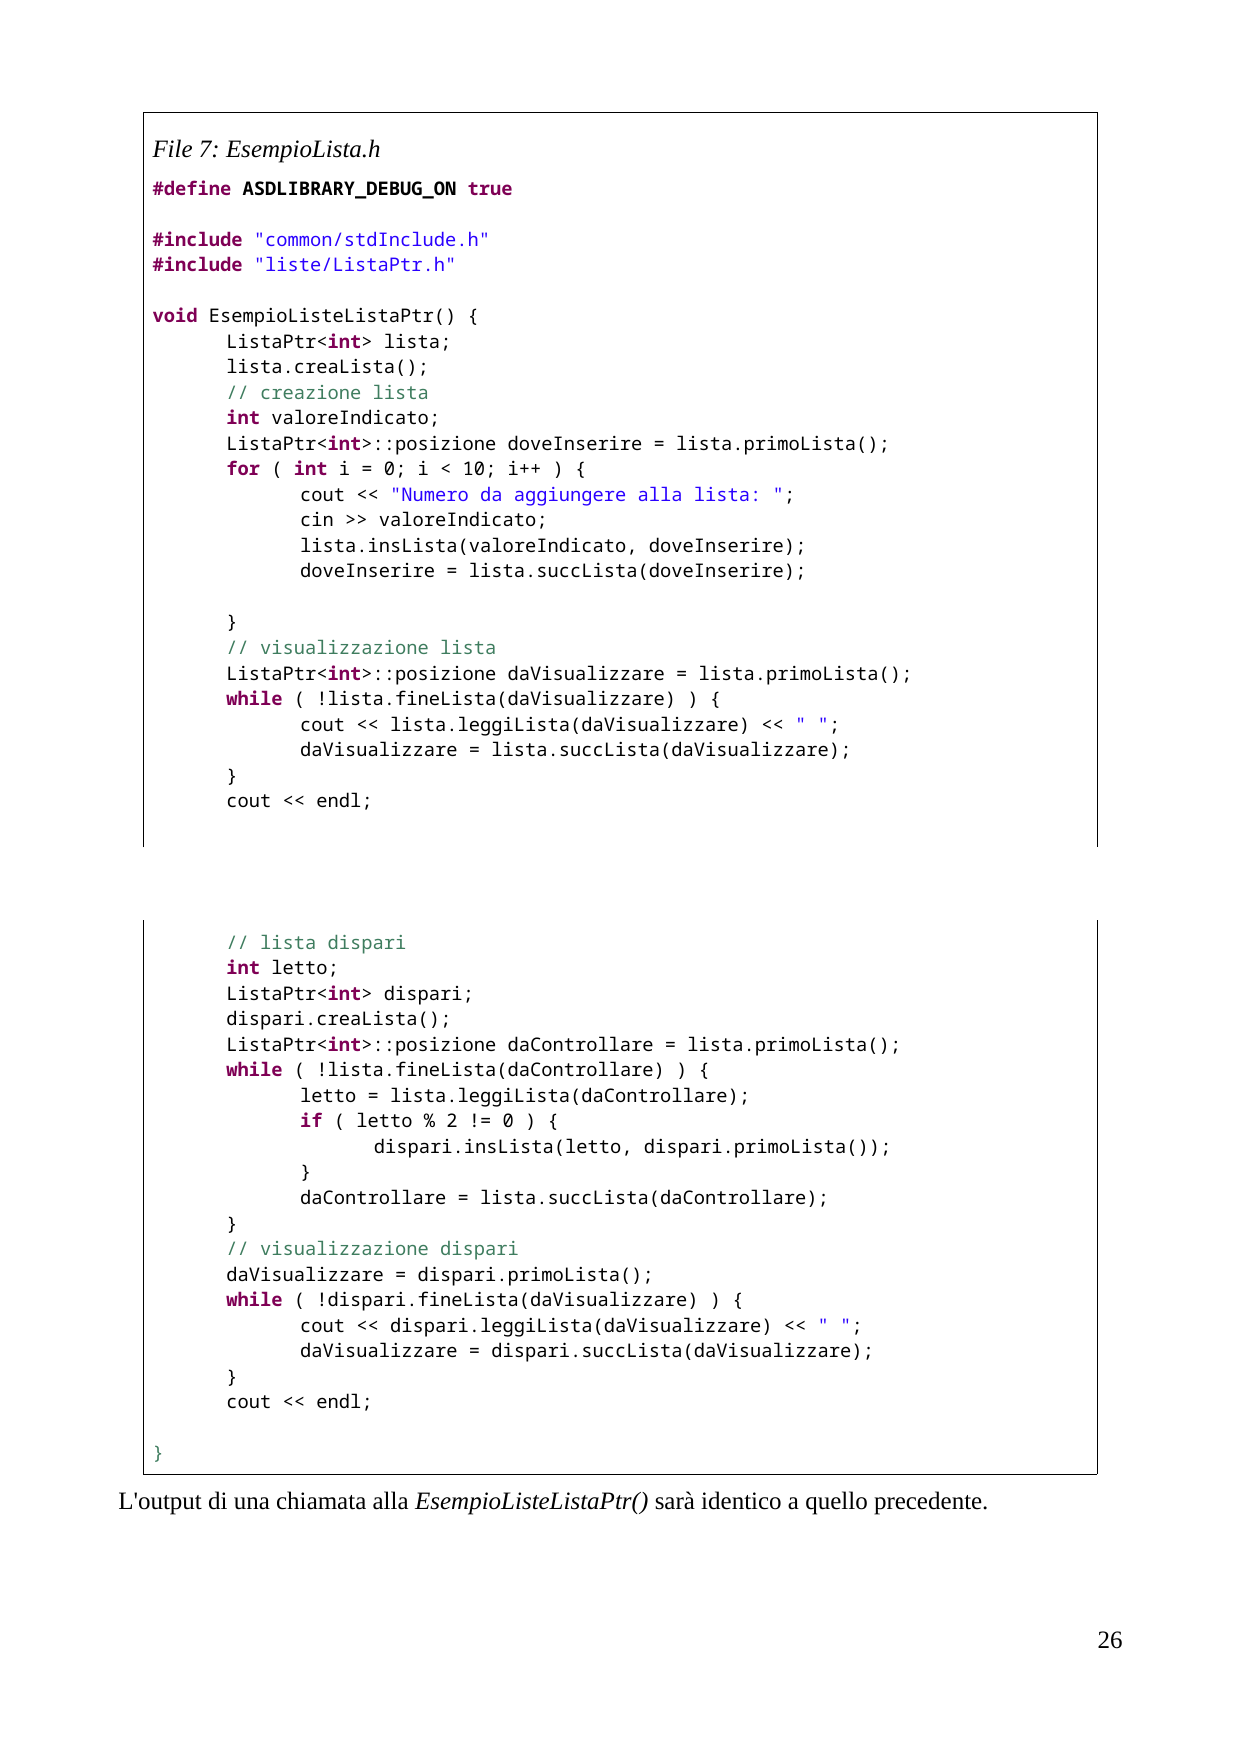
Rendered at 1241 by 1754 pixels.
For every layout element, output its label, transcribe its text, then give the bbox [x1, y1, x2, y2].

text while ( !lista.fineLista(daVisualizzare) ) { [152, 685, 1088, 711]
text } [152, 609, 1088, 634]
text cin >> valoreIndicato; [152, 507, 1088, 532]
text } [152, 1363, 1088, 1388]
text daVisualizzare = dispari.primoLista(); [152, 1261, 1088, 1286]
text #define ASDLIBRARY_DEBUG_ON true [152, 175, 1088, 201]
text lista.creaLista(); [152, 354, 1088, 379]
text ListaPtr<int> lista; [152, 328, 1088, 354]
text cout << dispari.leggiLista(daVisualizzare) << " "; [152, 1312, 1088, 1337]
text } [152, 1439, 1088, 1465]
text // creazione lista [152, 379, 1088, 405]
text File 7: EsempioLista.h [152, 134, 1088, 162]
text void EsempioListeListaPtr() { [152, 303, 1088, 328]
text dispari.insLista(letto, dispari.primoLista()); [152, 1133, 1088, 1159]
text // visualizzazione dispari [152, 1235, 1088, 1261]
text letto = lista.leggiLista(daControllare); [152, 1082, 1088, 1108]
text } [152, 1159, 1088, 1184]
text daVisualizzare = dispari.succLista(daVisualizzare); [152, 1337, 1088, 1363]
text cout << endl; [152, 1388, 1088, 1414]
text while ( !lista.fineLista(daControllare) ) { [152, 1057, 1088, 1082]
text L'output di una chiamata alla EsempioListeListaPtr() sarà identico a quello precedente. [118, 1329, 1122, 1515]
text daControllare = lista.succLista(daControllare); [152, 1184, 1088, 1210]
text ListaPtr<int>::posizione daControllare = lista.primoLista(); [152, 1031, 1088, 1057]
text #include "common/stdInclude.h" [152, 226, 1088, 252]
text ListaPtr<int>::posizione daVisualizzare = lista.primoLista(); [152, 660, 1088, 685]
text // visualizzazione lista [152, 634, 1088, 660]
text int letto; [152, 955, 1088, 980]
text for ( int i = 0; i < 10; i++ ) { [152, 456, 1088, 481]
text while ( !dispari.fineLista(daVisualizzare) ) { [152, 1286, 1088, 1312]
text dispari.creaLista(); [152, 1006, 1088, 1031]
text cout << lista.leggiLista(daVisualizzare) << " "; [152, 711, 1088, 736]
text // lista dispari [152, 929, 1088, 955]
text int valoreIndicato; [152, 405, 1088, 430]
text } [152, 762, 1088, 787]
text ListaPtr<int>::posizione doveInserire = lista.primoLista(); [152, 430, 1088, 456]
text lista.insLista(valoreIndicato, doveInserire); [152, 532, 1088, 558]
text doveInserire = lista.succLista(doveInserire); [152, 558, 1088, 583]
text daVisualizzare = lista.succLista(daVisualizzare); [152, 736, 1088, 762]
text ListaPtr<int> dispari; [152, 980, 1088, 1006]
text if ( letto % 2 != 0 ) { [152, 1108, 1088, 1133]
text cout << endl; [152, 787, 1088, 813]
text cout << "Numero da aggiungere alla lista: "; [152, 481, 1088, 507]
text } [152, 1210, 1088, 1235]
text #include "liste/ListaPtr.h" [152, 252, 1088, 277]
